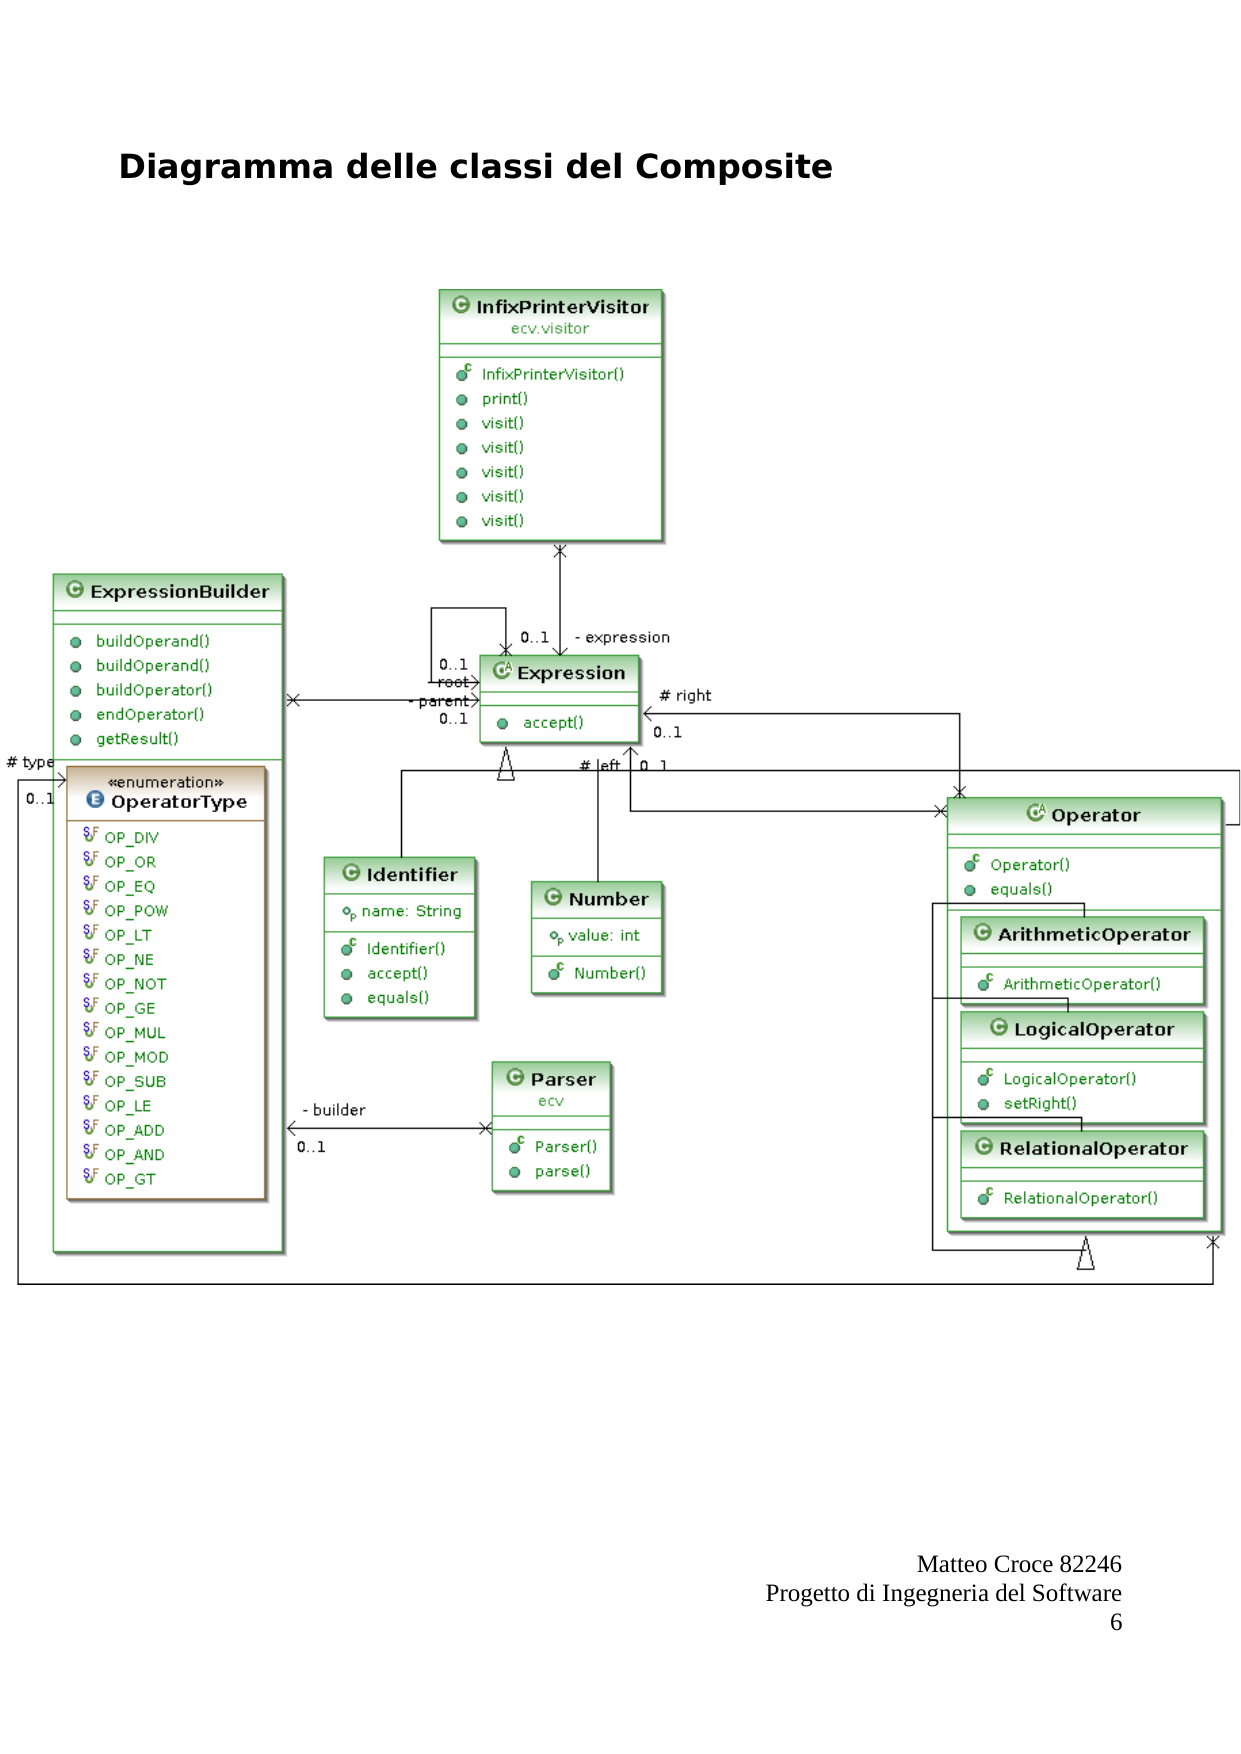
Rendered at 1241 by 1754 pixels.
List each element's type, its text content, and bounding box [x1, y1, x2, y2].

text Diagramma delle classi del Composite [118, 148, 1122, 186]
picture [0, 289, 1241, 1285]
